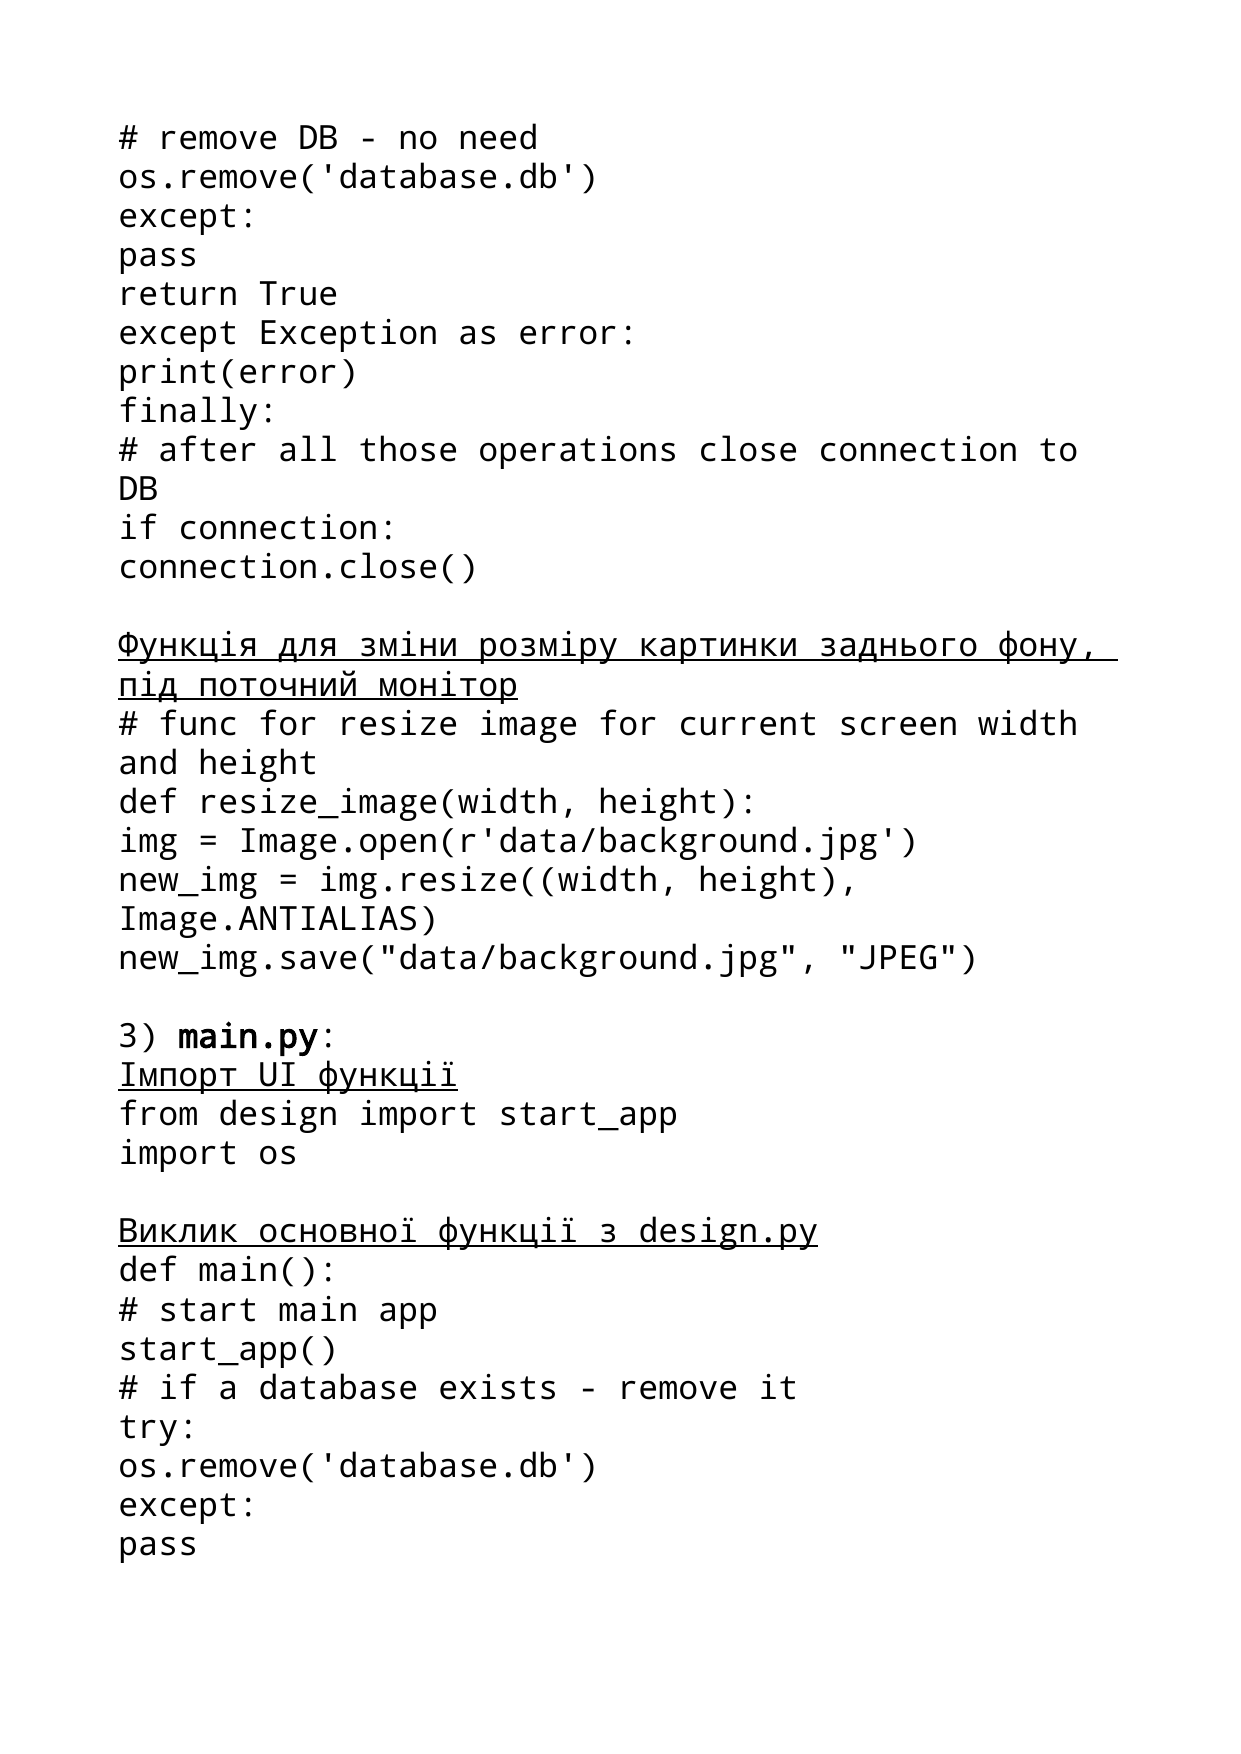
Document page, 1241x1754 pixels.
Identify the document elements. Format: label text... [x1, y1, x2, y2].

text try: [118, 1407, 1122, 1446]
text Функція для зміни розміру картинки заднього фону, під поточний монітор [118, 626, 1122, 704]
text # after all those operations close connection to DB [118, 431, 1122, 509]
text from design import start_app [118, 1095, 1122, 1134]
text print(error) [118, 352, 1122, 392]
text connection.close() [118, 548, 1122, 587]
text pass [118, 235, 1122, 274]
text os.remove('database.db') [118, 157, 1122, 196]
text finally: [118, 392, 1122, 431]
text except: [118, 1485, 1122, 1524]
text os.remove('database.db') [118, 1446, 1122, 1485]
text # func for resize image for current screen width and height [118, 704, 1122, 782]
text # remove DB - no need [118, 118, 1122, 157]
text Виклик основної функції з design.py [118, 1212, 1122, 1251]
text import os [118, 1134, 1122, 1173]
text if connection: [118, 509, 1122, 548]
text Імпорт UI функції [118, 1056, 1122, 1095]
text except Exception as error: [118, 313, 1122, 352]
text def resize_image(width, height): [118, 782, 1122, 821]
text pass [118, 1524, 1122, 1563]
text def main(): [118, 1251, 1122, 1290]
text new_img = img.resize((width, height), Image.ANTIALIAS) [118, 860, 1122, 938]
text return True [118, 274, 1122, 313]
text img = Image.open(r'data/background.jpg') [118, 821, 1122, 860]
text # if a database exists - remove it [118, 1368, 1122, 1407]
text 3) main.py: [118, 1017, 1122, 1056]
text start_app() [118, 1329, 1122, 1368]
text new_img.save("data/background.jpg", "JPEG") [118, 938, 1122, 977]
text # start main app [118, 1290, 1122, 1329]
text except: [118, 196, 1122, 235]
